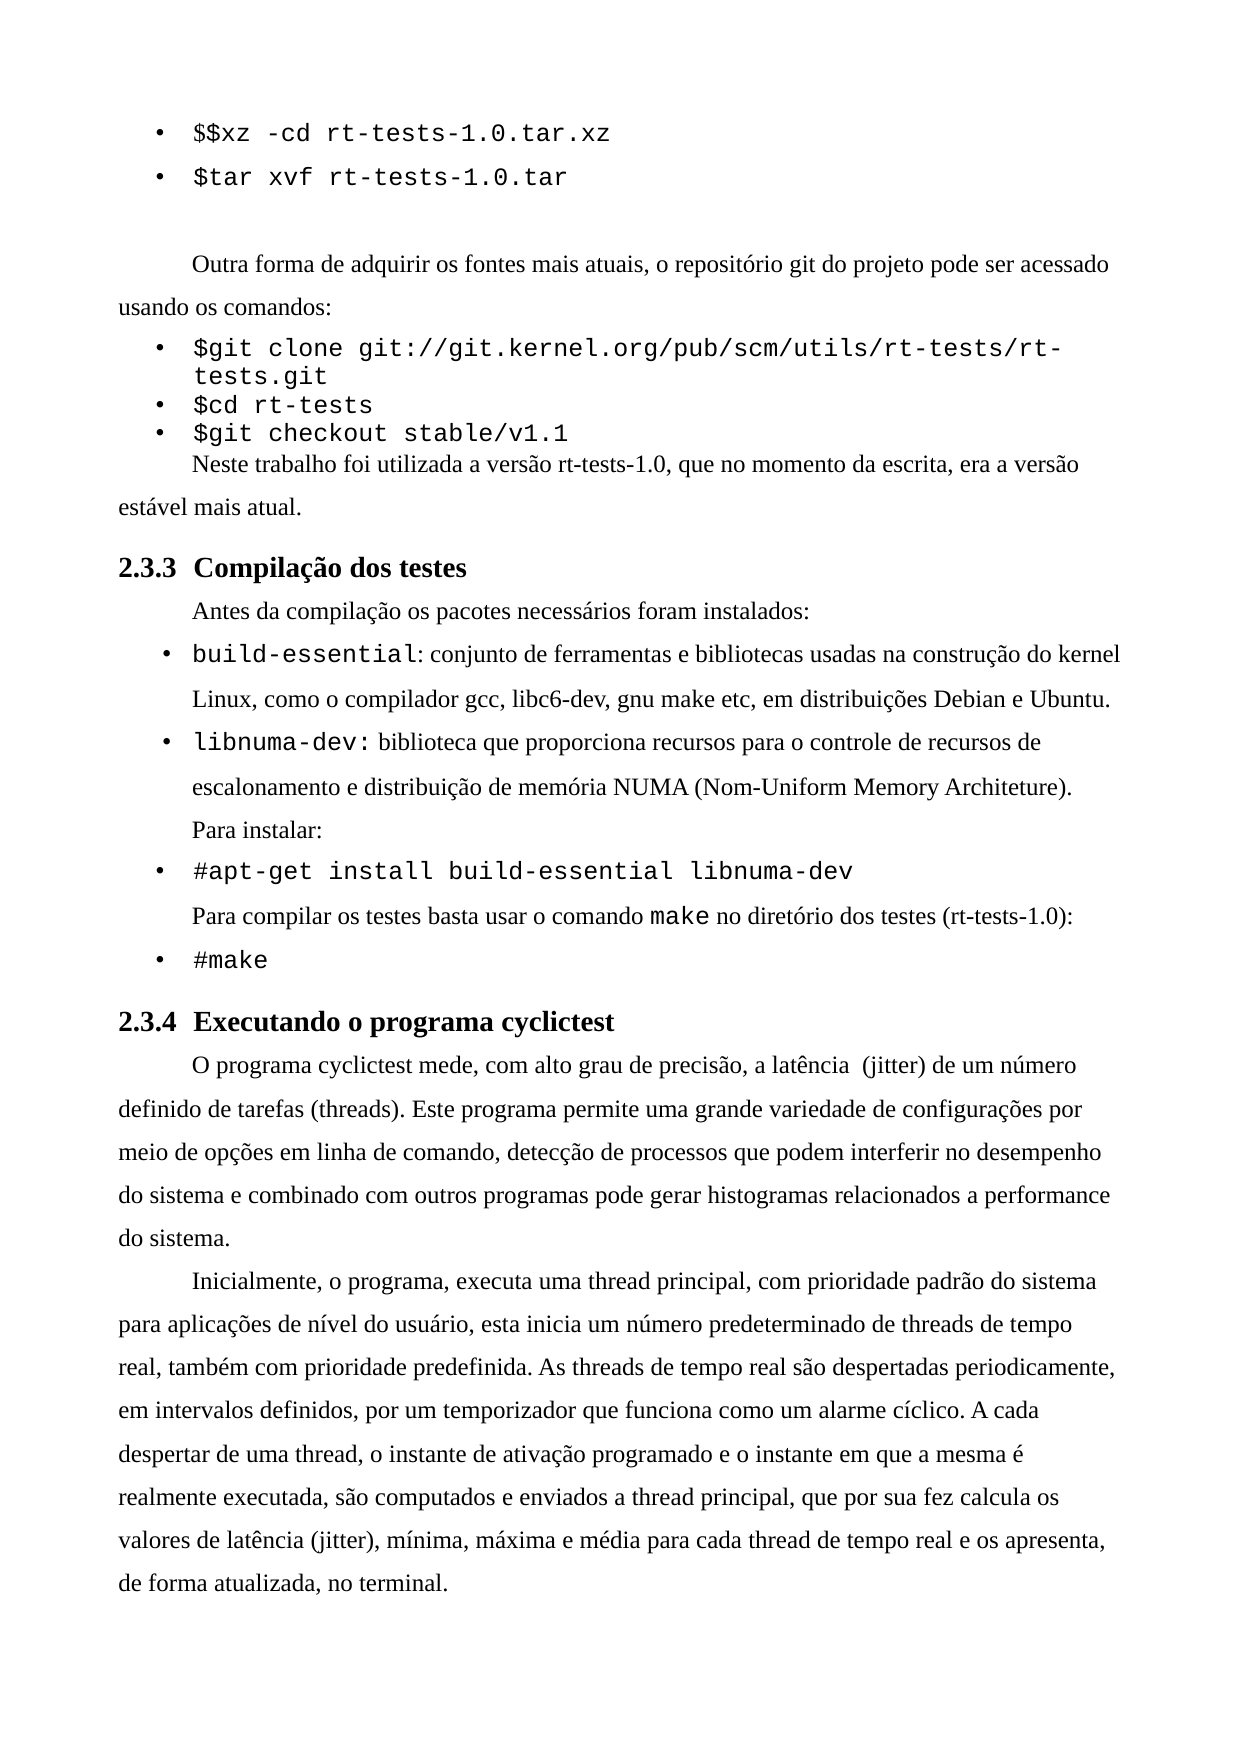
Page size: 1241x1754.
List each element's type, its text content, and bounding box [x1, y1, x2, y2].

text Antes da compilação os pacotes necessários foram instalados: [118, 596, 1122, 624]
list #apt-get install build-essential libnuma-dev [156, 859, 1122, 887]
list $$xz -cd rt-tests-1.0.tar.xz [156, 118, 1122, 149]
text Outra forma de adquirir os fontes mais atuais, o repositório git do projeto pode ser acessado usando os comandos: [118, 249, 1122, 321]
list build-essential: conjunto de ferramentas e bibliotecas usadas na construção do kernel Linux, como o compilador gcc, libc6-dev, gnu make etc, em distribuições Debian e Ubuntu. [162, 639, 1122, 713]
text Neste trabalho foi utilizada a versão rt-tests-1.0, que no momento da escrita, era a versão estável mais atual. [118, 449, 1122, 521]
list $git clone git://git.kernel.org/pub/scm/utils/rt-tests/rt-tests.git [156, 336, 1122, 392]
list $tar xvf rt-tests-1.0.tar [156, 164, 1122, 193]
subtitle Executando o programa cyclictest [118, 1004, 1122, 1038]
subtitle Compilação dos testes [118, 550, 1122, 583]
list $cd rt-tests [156, 392, 1122, 421]
list #make [156, 947, 1122, 976]
text O programa cyclictest mede, com alto grau de precisão, a latência (jitter) de um número definido de tarefas (threads). Este programa permite uma grande variedade de configurações por meio de opções em linha de comando, detecção de processos que podem interferir no desempenho do sistema e combinado com outros programas pode gerar histogramas relacionados a performance do sistema. [118, 1051, 1122, 1252]
text Inicialmente, o programa, executa uma thread principal, com prioridade padrão do sistema para aplicações de nível do usuário, esta inicia um número predeterminado de threads de tempo real, também com prioridade predefinida. As threads de tempo real são despertadas periodicamente, em intervalos definidos, por um temporizador que funciona como um alarme cíclico. A cada despertar de uma thread, o instante de ativação programado e o instante em que a mesma é realmente executada, são computados e enviados a thread principal, que por sua fez calcula os valores de latência (jitter), mínima, máxima e média para cada thread de tempo real e os apresenta, de forma atualizada, no terminal. [118, 1266, 1122, 1597]
text Para compilar os testes basta usar o comando make no diretório dos testes (rt-tests-1.0): [118, 901, 1122, 932]
list libnuma-dev: biblioteca que proporciona recursos para o controle de recursos de escalonamento e distribuição de memória NUMA (Nom-Uniform Memory Architeture). [162, 727, 1122, 801]
text Para instalar: [118, 816, 1122, 844]
list $git checkout stable/v1.1 [156, 421, 1122, 449]
